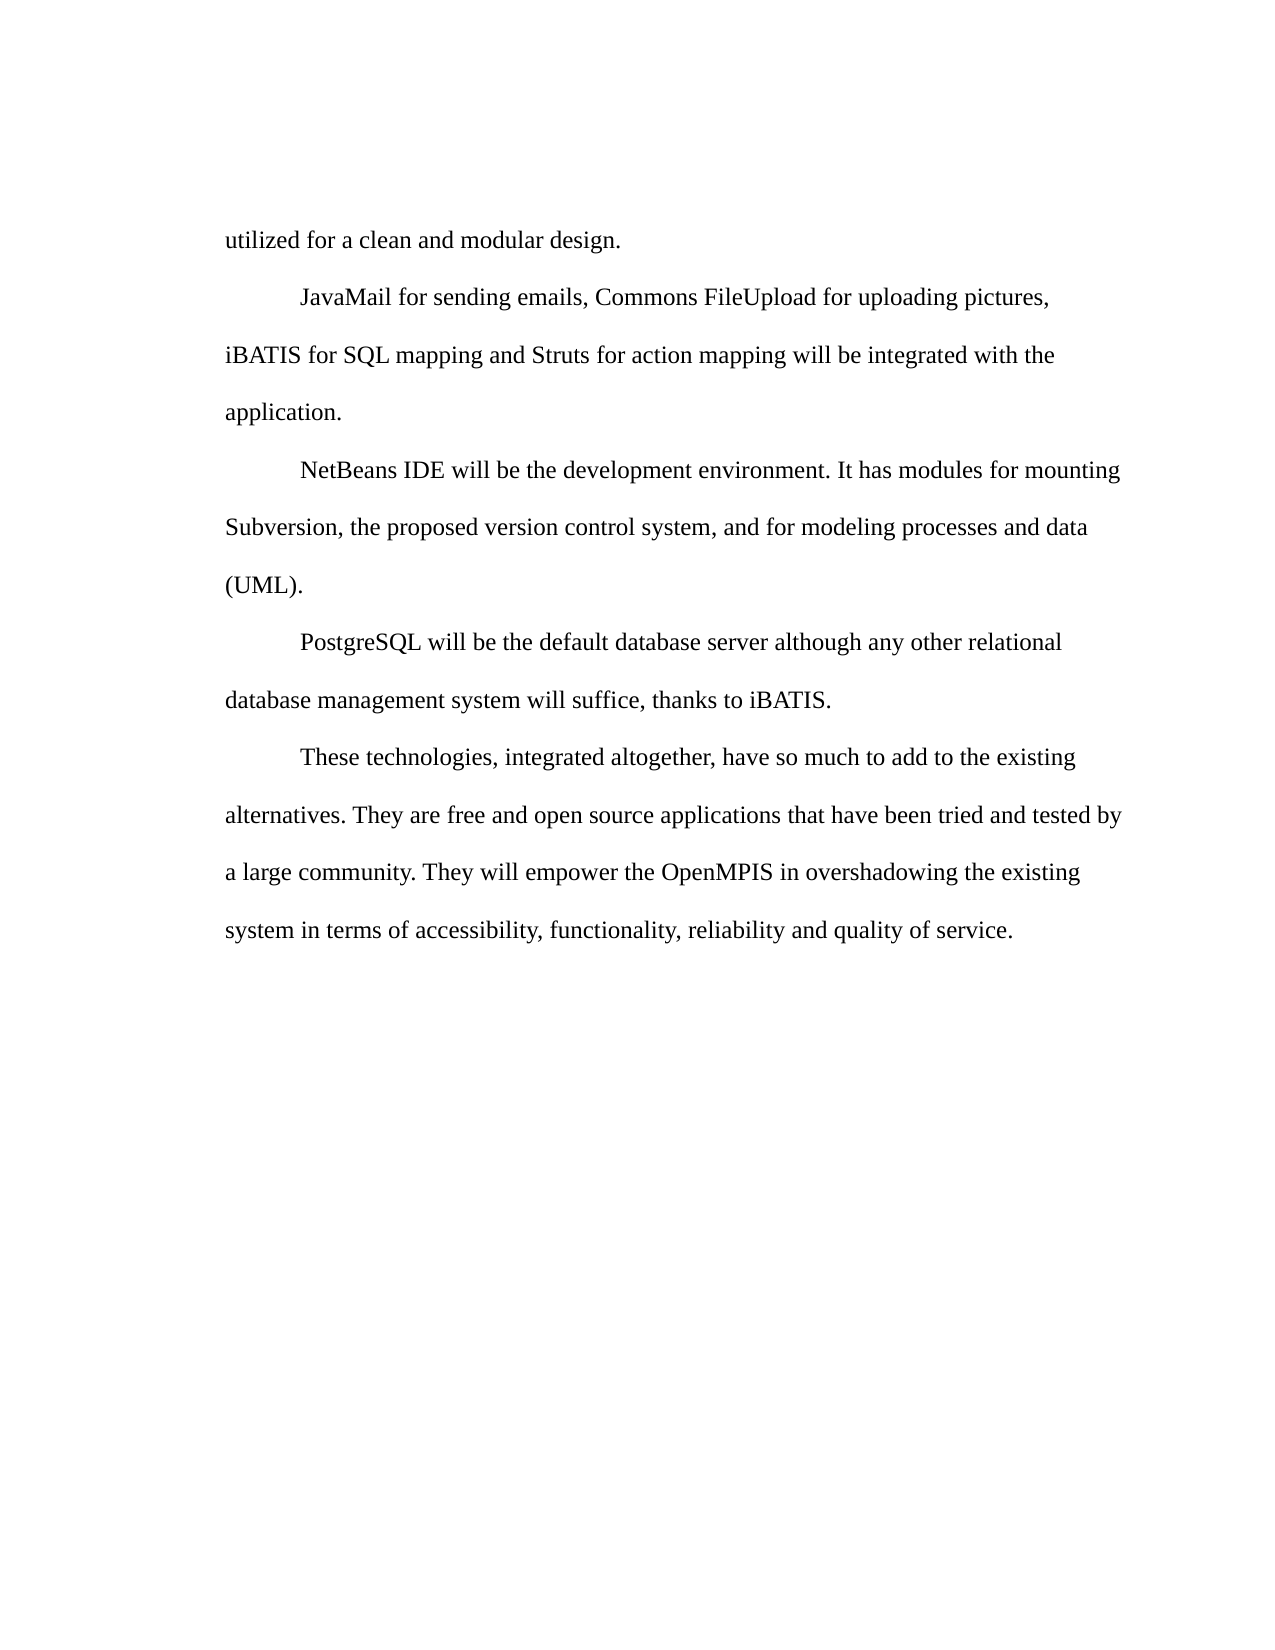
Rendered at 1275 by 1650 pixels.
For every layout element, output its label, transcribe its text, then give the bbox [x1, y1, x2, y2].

text NetBeans IDE will be the development environment. It has modules for mounting Subversion, the proposed version control system, and for modeling processes and data (UML). [225, 455, 1125, 599]
text These technologies, integrated altogether, have so much to add to the existing alternatives. They are free and open source applications that have been tried and tested by a large community. They will empower the OpenMPIS in overshadowing the existing system in terms of accessibility, functionality, reliability and quality of service. [225, 742, 1125, 944]
text JavaMail for sending emails, Commons FileUpload for uploading pictures, iBATIS for SQL mapping and Struts for action mapping will be integrated with the application. [225, 282, 1125, 426]
text utilized for a clean and modular design. [225, 225, 1125, 254]
text PostgreSQL will be the default database server although any other relational database management system will suffice, thanks to iBATIS. [225, 627, 1125, 714]
